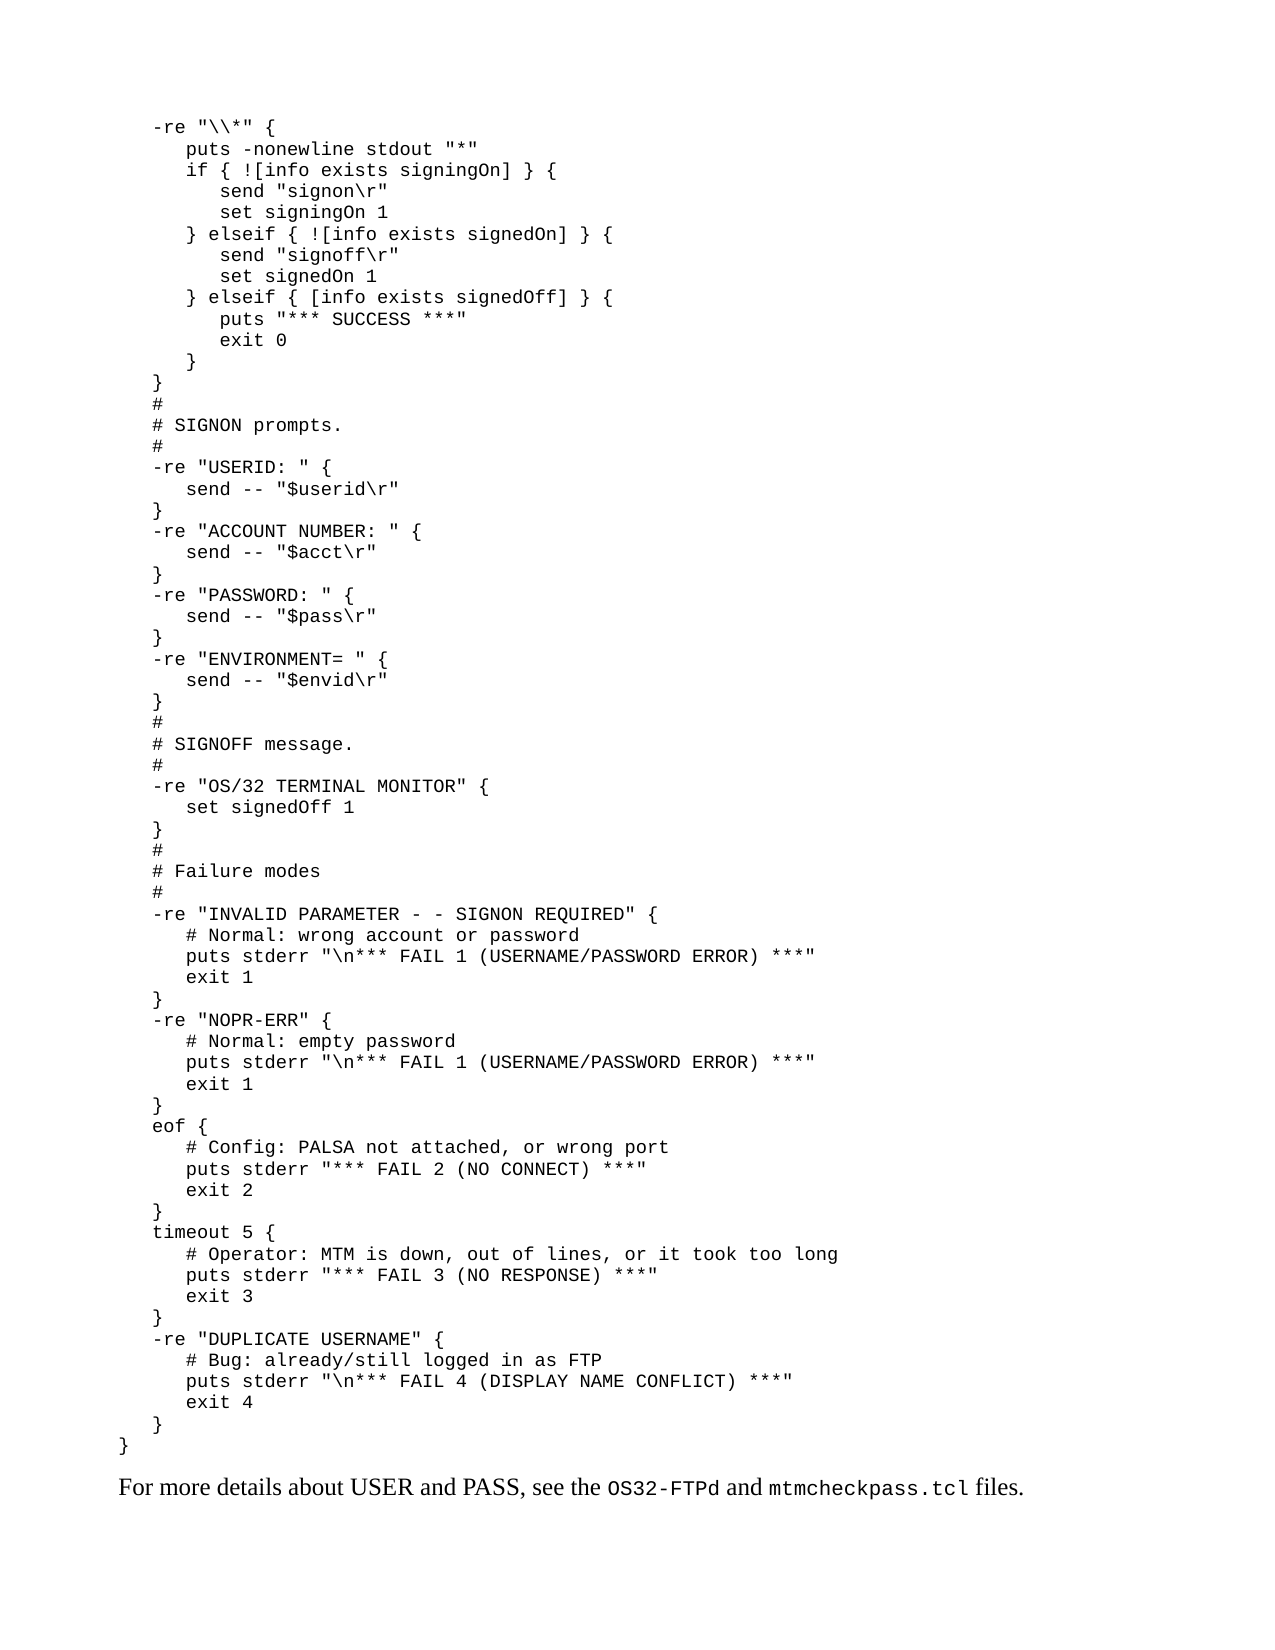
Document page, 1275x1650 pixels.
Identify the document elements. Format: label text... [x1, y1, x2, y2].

text exit 1 [118, 1074, 1157, 1096]
text -re "ENVIRONMENT= " { [118, 649, 1157, 671]
text } [118, 1436, 1157, 1457]
text } [118, 352, 1157, 373]
text send "signon\r" [118, 182, 1157, 203]
text # SIGNON prompts. [118, 416, 1157, 437]
text # [118, 713, 1157, 734]
text timeout 5 { [118, 1223, 1157, 1244]
text -re "PASSWORD: " { [118, 586, 1157, 607]
text eof { [118, 1117, 1157, 1138]
text send -- "$acct\r" [118, 543, 1157, 564]
text -re "\\*" { [118, 118, 1157, 139]
text -re "USERID: " { [118, 458, 1157, 479]
text For more details about USER and PASS, see the OS32-FTPd and mtmcheckpass.tcl files. [118, 1472, 1157, 1501]
text exit 1 [118, 968, 1157, 989]
text # Config: PALSA not attached, or wrong port [118, 1138, 1157, 1159]
text if { ![info exists signingOn] } { [118, 161, 1157, 182]
text set signingOn 1 [118, 203, 1157, 224]
text exit 3 [118, 1287, 1157, 1308]
text set signedOn 1 [118, 267, 1157, 288]
text send -- "$pass\r" [118, 607, 1157, 628]
text puts stderr "*** FAIL 2 (NO CONNECT) ***" [118, 1159, 1157, 1181]
text # Bug: already/still logged in as FTP [118, 1351, 1157, 1372]
text } [118, 501, 1157, 522]
text -re "INVALID PARAMETER - - SIGNON REQUIRED" { [118, 904, 1157, 926]
text } elseif { ![info exists signedOn] } { [118, 224, 1157, 246]
text # Failure modes [118, 862, 1157, 883]
text puts -nonewline stdout "*" [118, 139, 1157, 161]
text } [118, 1202, 1157, 1223]
text # [118, 394, 1157, 416]
text exit 2 [118, 1181, 1157, 1202]
text } elseif { [info exists signedOff] } { [118, 288, 1157, 309]
text } [118, 1096, 1157, 1117]
text send -- "$userid\r" [118, 479, 1157, 501]
text # Normal: empty password [118, 1032, 1157, 1053]
text puts stderr "\n*** FAIL 4 (DISPLAY NAME CONFLICT) ***" [118, 1372, 1157, 1393]
text -re "NOPR-ERR" { [118, 1011, 1157, 1032]
text } [118, 373, 1157, 394]
text } [118, 819, 1157, 841]
text # Normal: wrong account or password [118, 926, 1157, 947]
text send "signoff\r" [118, 246, 1157, 267]
text } [118, 1308, 1157, 1329]
text exit 4 [118, 1393, 1157, 1414]
text -re "DUPLICATE USERNAME" { [118, 1329, 1157, 1351]
text puts stderr "\n*** FAIL 1 (USERNAME/PASSWORD ERROR) ***" [118, 1053, 1157, 1074]
text } [118, 1414, 1157, 1436]
text } [118, 564, 1157, 586]
text puts stderr "\n*** FAIL 1 (USERNAME/PASSWORD ERROR) ***" [118, 947, 1157, 968]
text puts stderr "*** FAIL 3 (NO RESPONSE) ***" [118, 1266, 1157, 1287]
text -re "ACCOUNT NUMBER: " { [118, 522, 1157, 543]
text -re "OS/32 TERMINAL MONITOR" { [118, 777, 1157, 798]
text exit 0 [118, 331, 1157, 352]
text # [118, 437, 1157, 458]
text # [118, 883, 1157, 904]
text } [118, 628, 1157, 649]
text puts "*** SUCCESS ***" [118, 309, 1157, 331]
text set signedOff 1 [118, 798, 1157, 819]
text } [118, 989, 1157, 1011]
text # [118, 841, 1157, 862]
text # SIGNOFF message. [118, 734, 1157, 756]
text # Operator: MTM is down, out of lines, or it took too long [118, 1244, 1157, 1266]
text } [118, 692, 1157, 713]
text # [118, 756, 1157, 777]
text send -- "$envid\r" [118, 671, 1157, 692]
